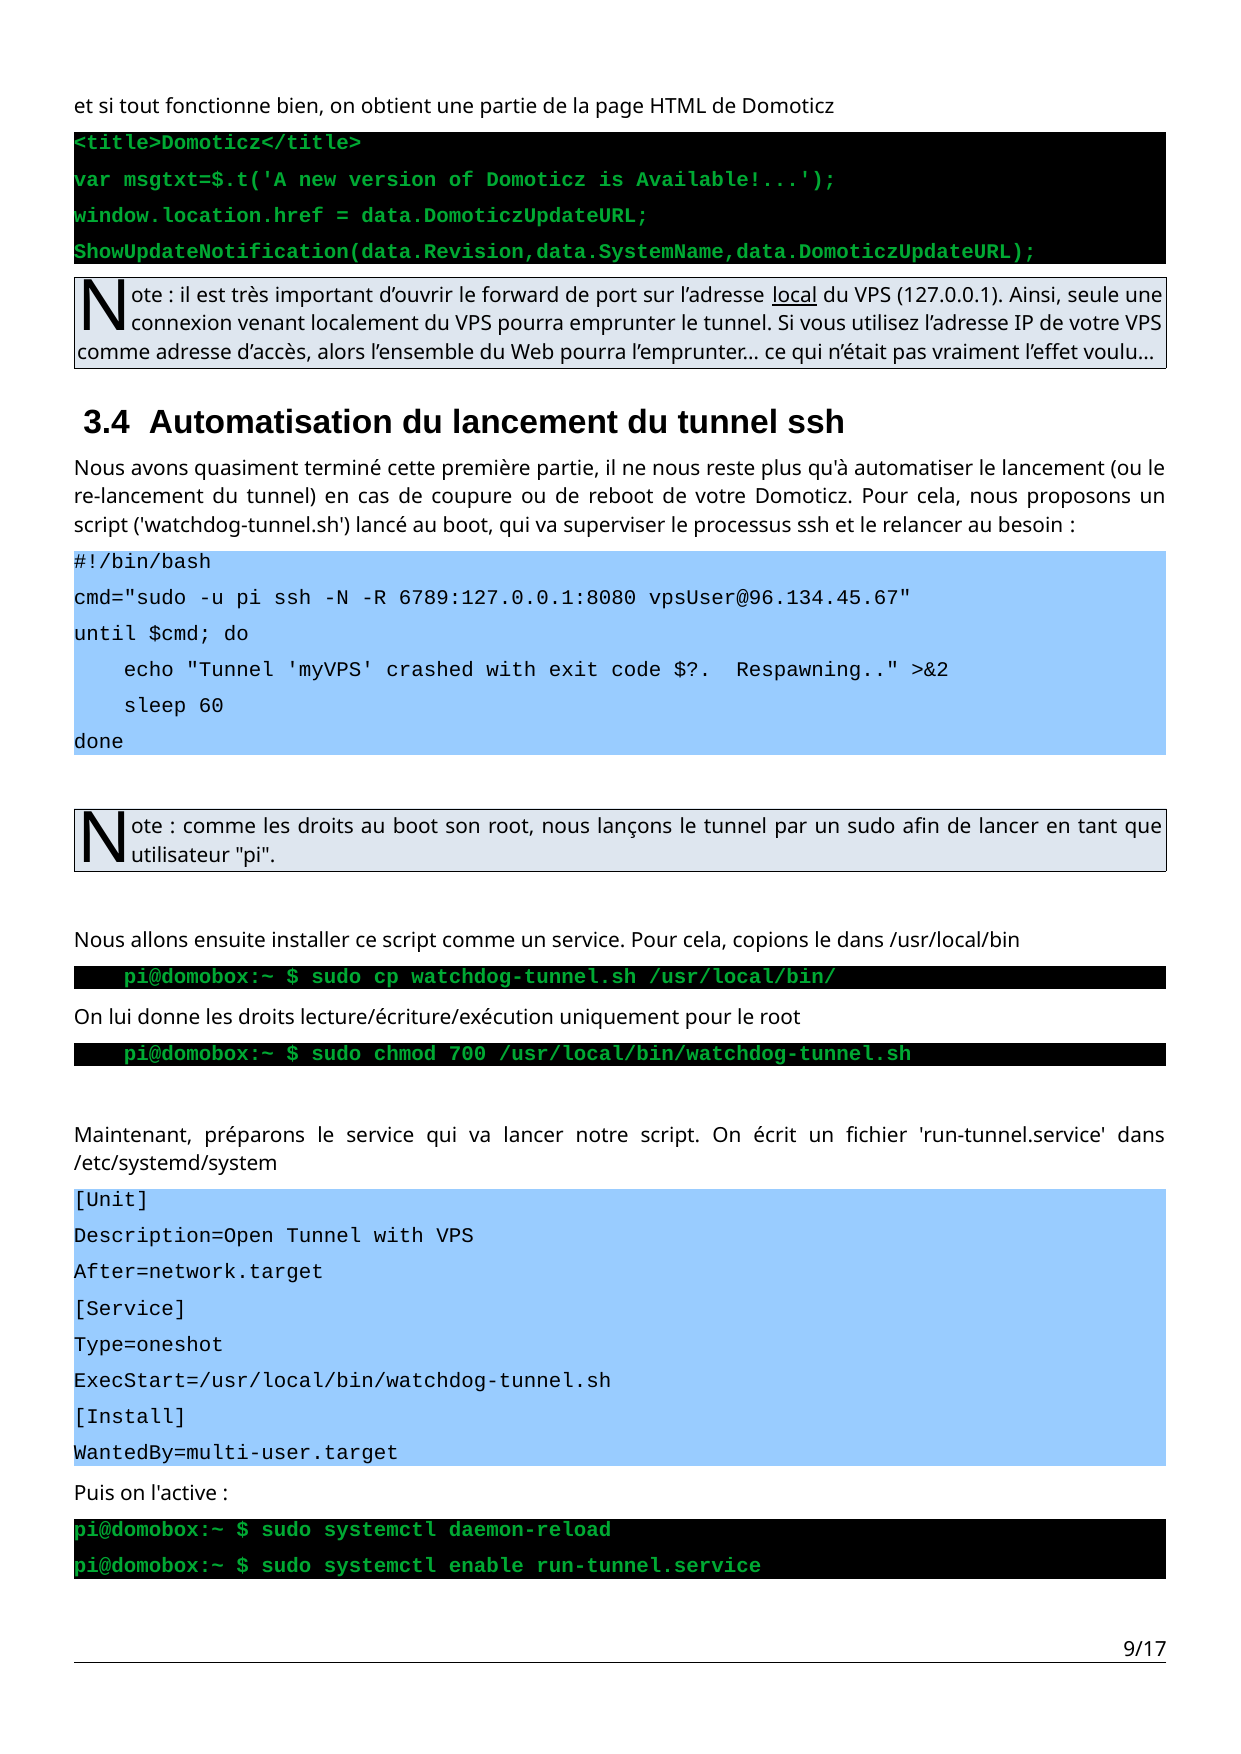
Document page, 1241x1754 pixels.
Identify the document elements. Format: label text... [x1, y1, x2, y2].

text WantedBy=multi-user.target [74, 1442, 1166, 1466]
text sleep 60 [74, 695, 1166, 719]
text done [74, 731, 1166, 755]
text On lui donne les droits lecture/écriture/exécution uniquement pour le root [74, 1002, 1166, 1030]
text ExecStart=/usr/local/bin/watchdog-tunnel.sh [74, 1370, 1166, 1394]
text <title>Domoticz</title> [74, 132, 1166, 156]
text Nous avons quasiment terminé cette première partie, il ne nous reste plus qu'à automatiser le lancement (ou le re-lancement du tunnel) en cas de coupure ou de reboot de votre Domoticz. Pour cela, nous proposons un script ('watchdog-tunnel.sh') lancé au boot, qui va superviser le processus ssh et le relancer au besoin : [74, 453, 1166, 538]
text var msgtxt=$.t('A new version of Domoticz is Available!...'); [74, 168, 1166, 192]
text Note : il est très important d’ouvrir le forward de port sur l’adresse local du VPS (127.0.0.1). Ainsi, seule une connexion venant localement du VPS pourra emprunter le tunnel. Si vous utilisez l’adresse IP de votre VPS comme adresse d’accès, alors l’ensemble du Web pourra l’emprunter… ce qui n’était pas vraiment l’effet voulu... [75, 278, 1166, 368]
text Note : comme les droits au boot son root, nous lançons le tunnel par un sudo afin de lancer en tant que utilisateur "pi". [75, 810, 1166, 871]
text #!/bin/bash [74, 551, 1166, 574]
text ShowUpdateNotification(data.Revision,data.SystemName,data.DomoticzUpdateURL); [74, 241, 1166, 264]
text et si tout fonctionne bien, on obtient une partie de la page HTML de Domoticz [74, 91, 1166, 120]
text Nous allons ensuite installer ce script comme un service. Pour cela, copions le dans /usr/local/bin [74, 925, 1166, 953]
text until $cmd; do [74, 623, 1166, 647]
subtitle Automatisation du lancement du tunnel ssh [74, 402, 1166, 440]
text pi@domobox:~ $ sudo chmod 700 /usr/local/bin/watchdog-tunnel.sh [74, 1043, 1166, 1066]
text window.location.href = data.DomoticzUpdateURL; [74, 205, 1166, 228]
text Puis on l'active : [74, 1478, 1166, 1507]
text pi@domobox:~ $ sudo systemctl enable run-tunnel.service [74, 1556, 1166, 1579]
text cmd="sudo -u pi ssh -N -R 6789:127.0.0.1:8080 vpsUser@96.134.45.67" [74, 587, 1166, 610]
text echo "Tunnel 'myVPS' crashed with exit code $?. Respawning.." >&2 [74, 659, 1166, 683]
text [Install] [74, 1406, 1166, 1430]
text Description=Open Tunnel with VPS [74, 1225, 1166, 1249]
text pi@domobox:~ $ sudo cp watchdog-tunnel.sh /usr/local/bin/ [74, 966, 1166, 989]
text Type=oneshot [74, 1334, 1166, 1357]
text Maintenant, préparons le service qui va lancer notre script. On écrit un fichier 'run-tunnel.service' dans /etc/systemd/system [74, 1120, 1166, 1177]
text [Unit] [74, 1189, 1166, 1213]
text After=network.target [74, 1262, 1166, 1285]
text pi@domobox:~ $ sudo systemctl daemon-reload [74, 1519, 1166, 1543]
text [Service] [74, 1298, 1166, 1321]
